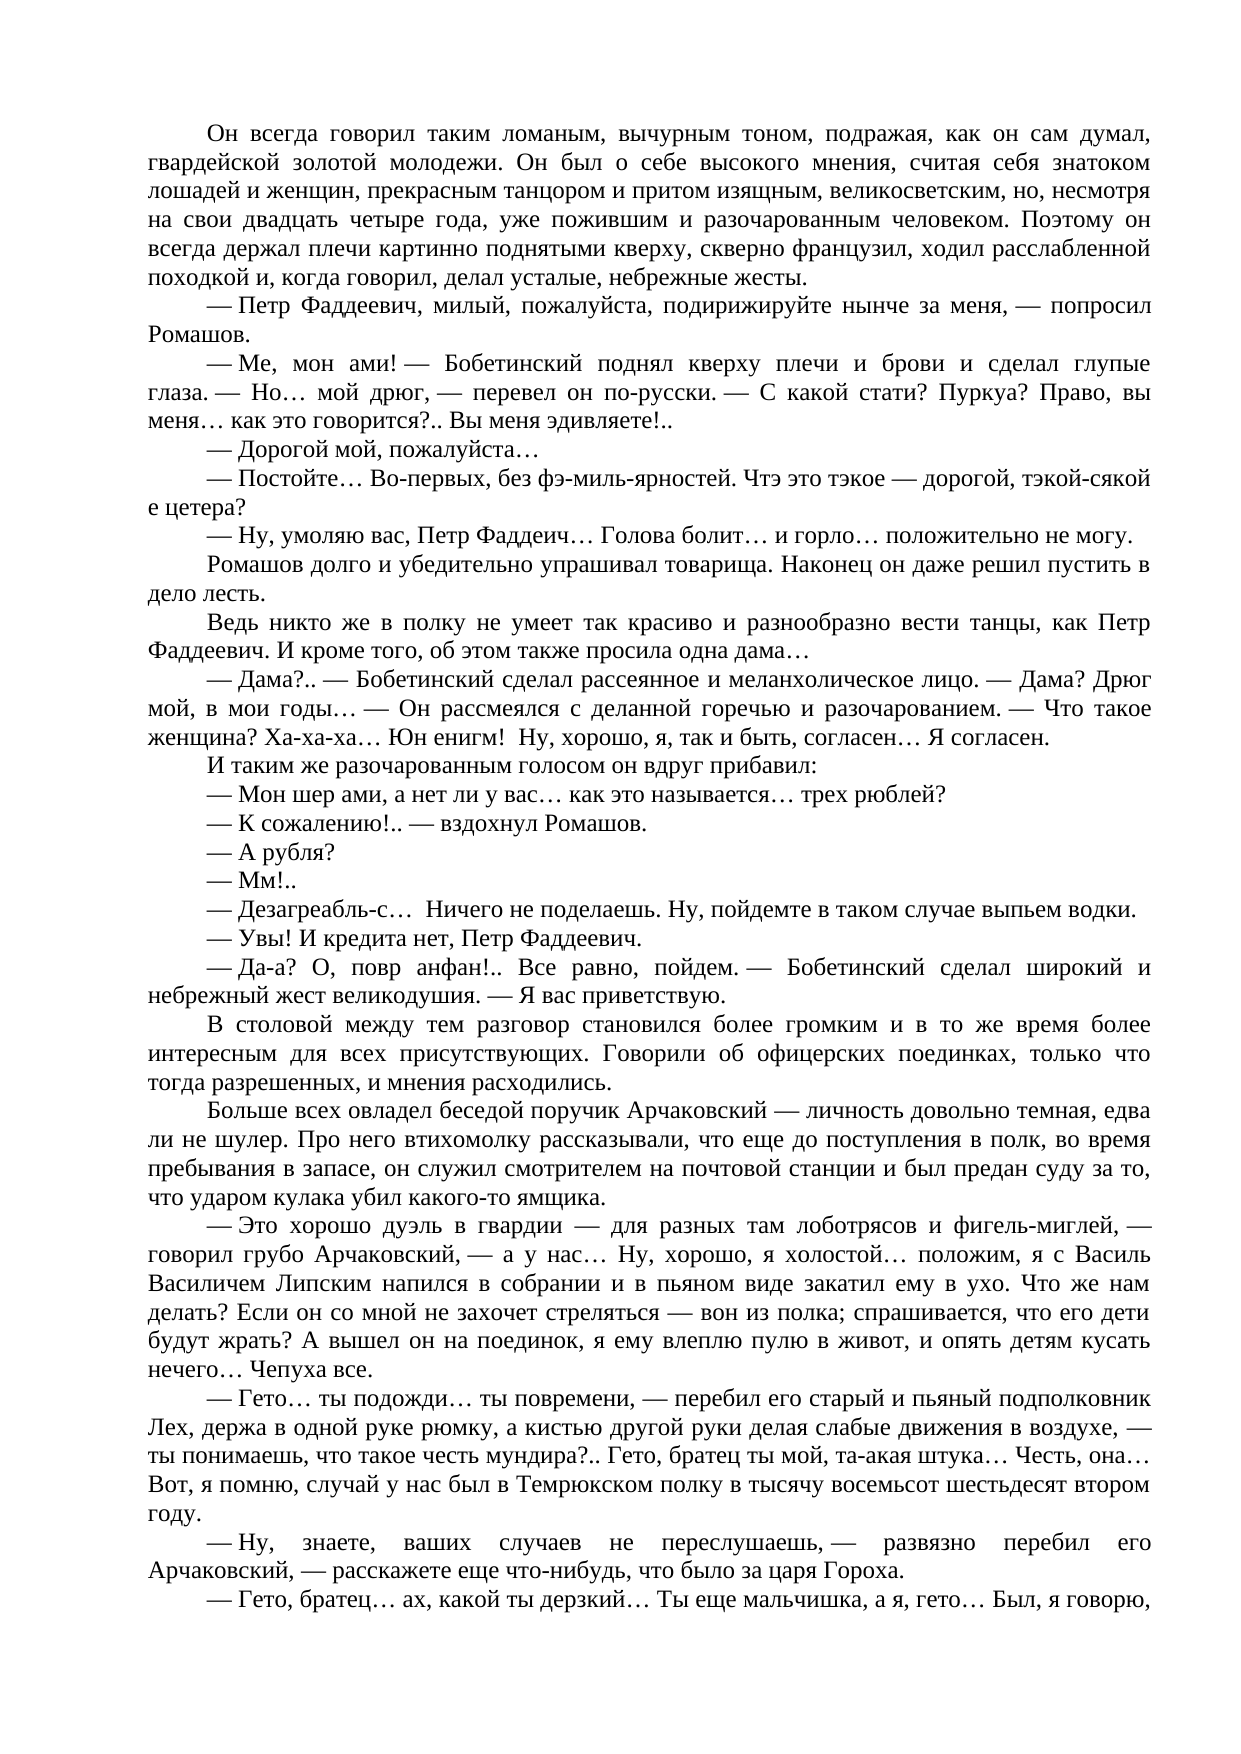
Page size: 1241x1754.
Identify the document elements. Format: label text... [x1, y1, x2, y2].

text — Гето, братец… ах, какой ты дерзкий… Ты еще мальчишка, а я, гето… Был, я говорю, [148, 1584, 1152, 1613]
text — Ну, умоляю вас, Петр Фаддеич… Голова болит… и горло… положительно не могу. [148, 521, 1152, 549]
text — Ме, мон ами! — Бобетинский поднял кверху плечи и брови и сделал глупые глаза. — Но… мой дрюг, — перевел он по-русски. — С какой стати? Пуркуа? Право, вы меня… как это говорится?.. Вы меня эдивляете!.. [148, 348, 1152, 434]
text — Петр Фаддеевич, милый, пожалуйста, подирижируйте нынче за меня, — попросил Ромашов. [148, 291, 1152, 348]
text — Да-а? О, повр анфан!.. Все равно, пойдем. — Бобетинский сделал широкий и небрежный жест великодушия. — Я вас приветствую. [148, 952, 1152, 1009]
text Больше всех овладел беседой поручик Арчаковский — личность довольно темная, едва ли не шулер. Про него втихомолку рассказывали, что еще до поступления в полк, во время пребывания в запасе, он служил смотрителем на почтовой станции и был предан суду за то, что ударом кулака убил какого-то ямщика. [148, 1096, 1152, 1211]
text — Увы! И кредита нет, Петр Фаддеевич. [148, 923, 1152, 952]
text Он всегда говорил таким ломаным, вычурным тоном, подражая, как он сам думал, гвардейской золотой молодежи. Он был о себе высокого мнения, считая себя знатоком лошадей и женщин, прекрасным танцором и притом изящным, великосветским, но, несмотря на свои двадцать четыре года, уже пожившим и разочарованным человеком. Поэтому он всегда держал плечи картинно поднятыми кверху, скверно французил, ходил расслабленной походкой и, когда говорил, делал усталые, небрежные жесты. [148, 118, 1152, 291]
text — Дезагреабль-с… Ничего не поделаешь. Ну, пойдемте в таком случае выпьем водки. [148, 894, 1152, 923]
text — К сожалению!.. — вздохнул Ромашов. [148, 808, 1152, 837]
text — Дорогой мой, пожалуйста… [148, 434, 1152, 463]
text — Это хорошо дуэль в гвардии — для разных там лоботрясов и фигель-миглей, — говорил грубо Арчаковский, — а у нас… Ну, хорошо, я холостой… положим, я с Василь Василичем Липским напился в собрании и в пьяном виде закатил ему в ухо. Что же нам делать? Если он со мной не захочет стреляться — вон из полка; спрашивается, что его дети будут жрать? А вышел он на поединок, я ему влеплю пулю в живот, и опять детям кусать нечего… Чепуха все. [148, 1211, 1152, 1383]
text — Гето… ты подожди… ты повремени, — перебил его старый и пьяный подполковник Лех, держа в одной руке рюмку, а кистью другой руки делая слабые движения в воздухе, — ты понимаешь, что такое честь мундира?.. Гето, братец ты мой, та-акая штука… Честь, она… Вот, я помню, случай у нас был в Темрюкском полку в тысячу восемьсот шестьдесят втором году. [148, 1383, 1152, 1527]
text — Мон шер ами, а нет ли у вас… как это называется… трех рюблей? [148, 779, 1152, 808]
text — А рубля? [148, 837, 1152, 866]
text И таким же разочарованным голосом он вдруг прибавил: [148, 751, 1152, 779]
text В столовой между тем разговор становился более громким и в то же время более интересным для всех присутствующих. Говорили об офицерских поединках, только что тогда разрешенных, и мнения расходились. [148, 1009, 1152, 1096]
text — Ну, знаете, ваших случаев не переслушаешь, — развязно перебил его Арчаковский, — расскажете еще что-нибудь, что было за царя Гороха. [148, 1527, 1152, 1584]
text — Дама?.. — Бобетинский сделал рассеянное и меланхолическое лицо. — Дама? Дрюг мой, в мои годы… — Он рассмеялся с деланной горечью и разочарованием. — Что такое женщина? Ха-ха-ха… Юн енигм! Ну, хорошо, я, так и быть, согласен… Я согласен. [148, 664, 1152, 751]
text — Мм!.. [148, 866, 1152, 894]
text — Постойте… Во-первых, без фэ-миль-ярностей. Чтэ это тэкое — дорогой, тэкой-сякой е цетера? [148, 463, 1152, 521]
text Ведь никто же в полку не умеет так красиво и разнообразно вести танцы, как Петр Фаддеевич. И кроме того, об этом также просила одна дама… [148, 607, 1152, 664]
text Ромашов долго и убедительно упрашивал товарища. Наконец он даже решил пустить в дело лесть. [148, 549, 1152, 607]
